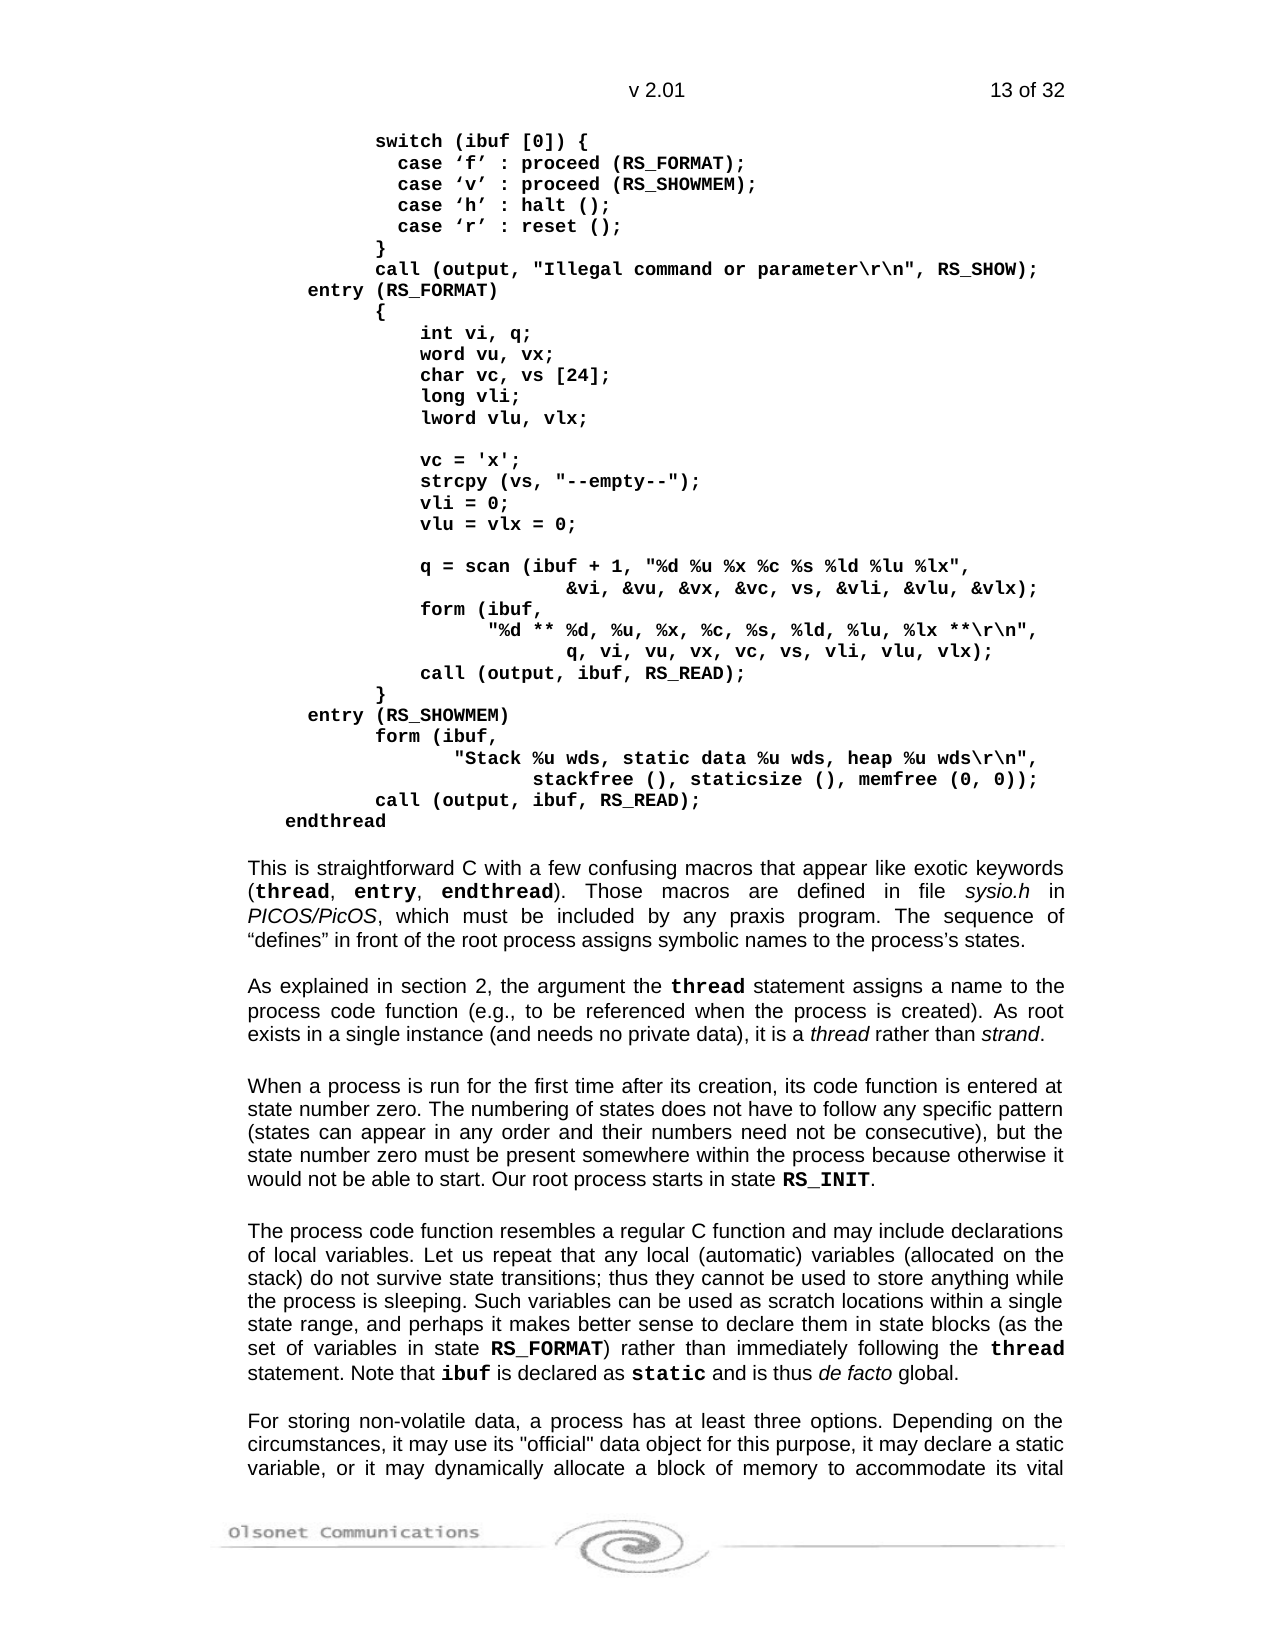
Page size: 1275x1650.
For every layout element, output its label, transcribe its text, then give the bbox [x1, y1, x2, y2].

text stackfree (), staticsize (), memfree (0, 0)); [285, 770, 1065, 791]
text "%d ** %d, %u, %x, %c, %s, %ld, %lu, %lx **\r\n", [285, 621, 1065, 642]
text case ‘f’ : proceed (RS_FORMAT); [285, 153, 1065, 175]
text char vc, vs [24]; [285, 366, 1065, 387]
text endthread [285, 812, 1065, 833]
text q, vi, vu, vx, vc, vs, vli, vlu, vlx); [285, 642, 1065, 663]
picture [210, 1504, 1065, 1596]
text word vu, vx; [285, 345, 1065, 366]
text q = scan (ibuf + 1, "%d %u %x %c %s %ld %lu %lx", [285, 557, 1065, 578]
text "Stack %u wds, static data %u wds, heap %u wds\r\n", [285, 748, 1065, 770]
text } [285, 685, 1065, 706]
text call (output, ibuf, RS_READ); [285, 663, 1065, 685]
text form (ibuf, [285, 600, 1065, 621]
text The process code function resembles a regular C function and may include declarations of local variables. Let us repeat that any local (automatic) variables (allocated on the stack) do not survive state transitions; thus they cannot be used to store anything while the process is sleeping. Such variables can be used as scratch locations within a single state range, and perhaps it makes better sense to declare them in state blocks (as the set of variables in state RS_FORMAT) rather than immediately following the thread statement. Note that ibuf is declared as static and is thus de facto global. [247, 1220, 1065, 1386]
text case ‘h’ : halt (); [285, 196, 1065, 217]
text lword vlu, vlx; [285, 408, 1065, 430]
text { [285, 302, 1065, 323]
text vc = 'x'; [285, 451, 1065, 472]
text case ‘v’ : proceed (RS_SHOWMEM); [285, 175, 1065, 196]
text For storing non-volatile data, a process has at least three options. Depending on the circumstances, it may use its "official" data object for this purpose, it may declare a static variable, or it may dynamically allocate a block of memory to accommodate its vital [247, 1410, 1065, 1479]
text call (output, "Illegal command or parameter\r\n", RS_SHOW); [285, 260, 1065, 281]
text strcpy (vs, "--empty--"); [285, 472, 1065, 493]
text long vli; [285, 387, 1065, 408]
text } [285, 238, 1065, 260]
text This is straightforward C with a few confusing macros that appear like exotic keywords (thread, entry, endthread). Those macros are defined in file sysio.h in PICOS/PicOS, which must be included by any praxis program. The sequence of “defines” in front of the root process assigns symbolic names to the process’s states. [247, 857, 1065, 951]
text When a process is run for the first time after its creation, its code function is entered at state number zero. The numbering of states does not have to follow any specific pattern (states can appear in any order and their numbers need not be consecutive), but the state number zero must be present somewhere within the process because otherwise it would not be able to start. Our root process starts in state RS_INIT. [247, 1074, 1065, 1192]
text vlu = vlx = 0; [285, 515, 1065, 536]
text entry (RS_FORMAT) [285, 281, 1065, 302]
text call (output, ibuf, RS_READ); [285, 791, 1065, 812]
text case ‘r’ : reset (); [285, 217, 1065, 238]
text form (ibuf, [285, 727, 1065, 748]
text vli = 0; [285, 493, 1065, 515]
text switch (ibuf [0]) { [285, 132, 1065, 153]
text entry (RS_SHOWMEM) [285, 706, 1065, 727]
text &vi, &vu, &vx, &vc, vs, &vli, &vlu, &vlx); [285, 578, 1065, 600]
text int vi, q; [285, 323, 1065, 345]
text As explained in section 2, the argument the thread statement assigns a name to the process code function (e.g., to be referenced when the process is created). As root exists in a single instance (and needs no private data), it is a thread rather than strand. [247, 975, 1065, 1046]
